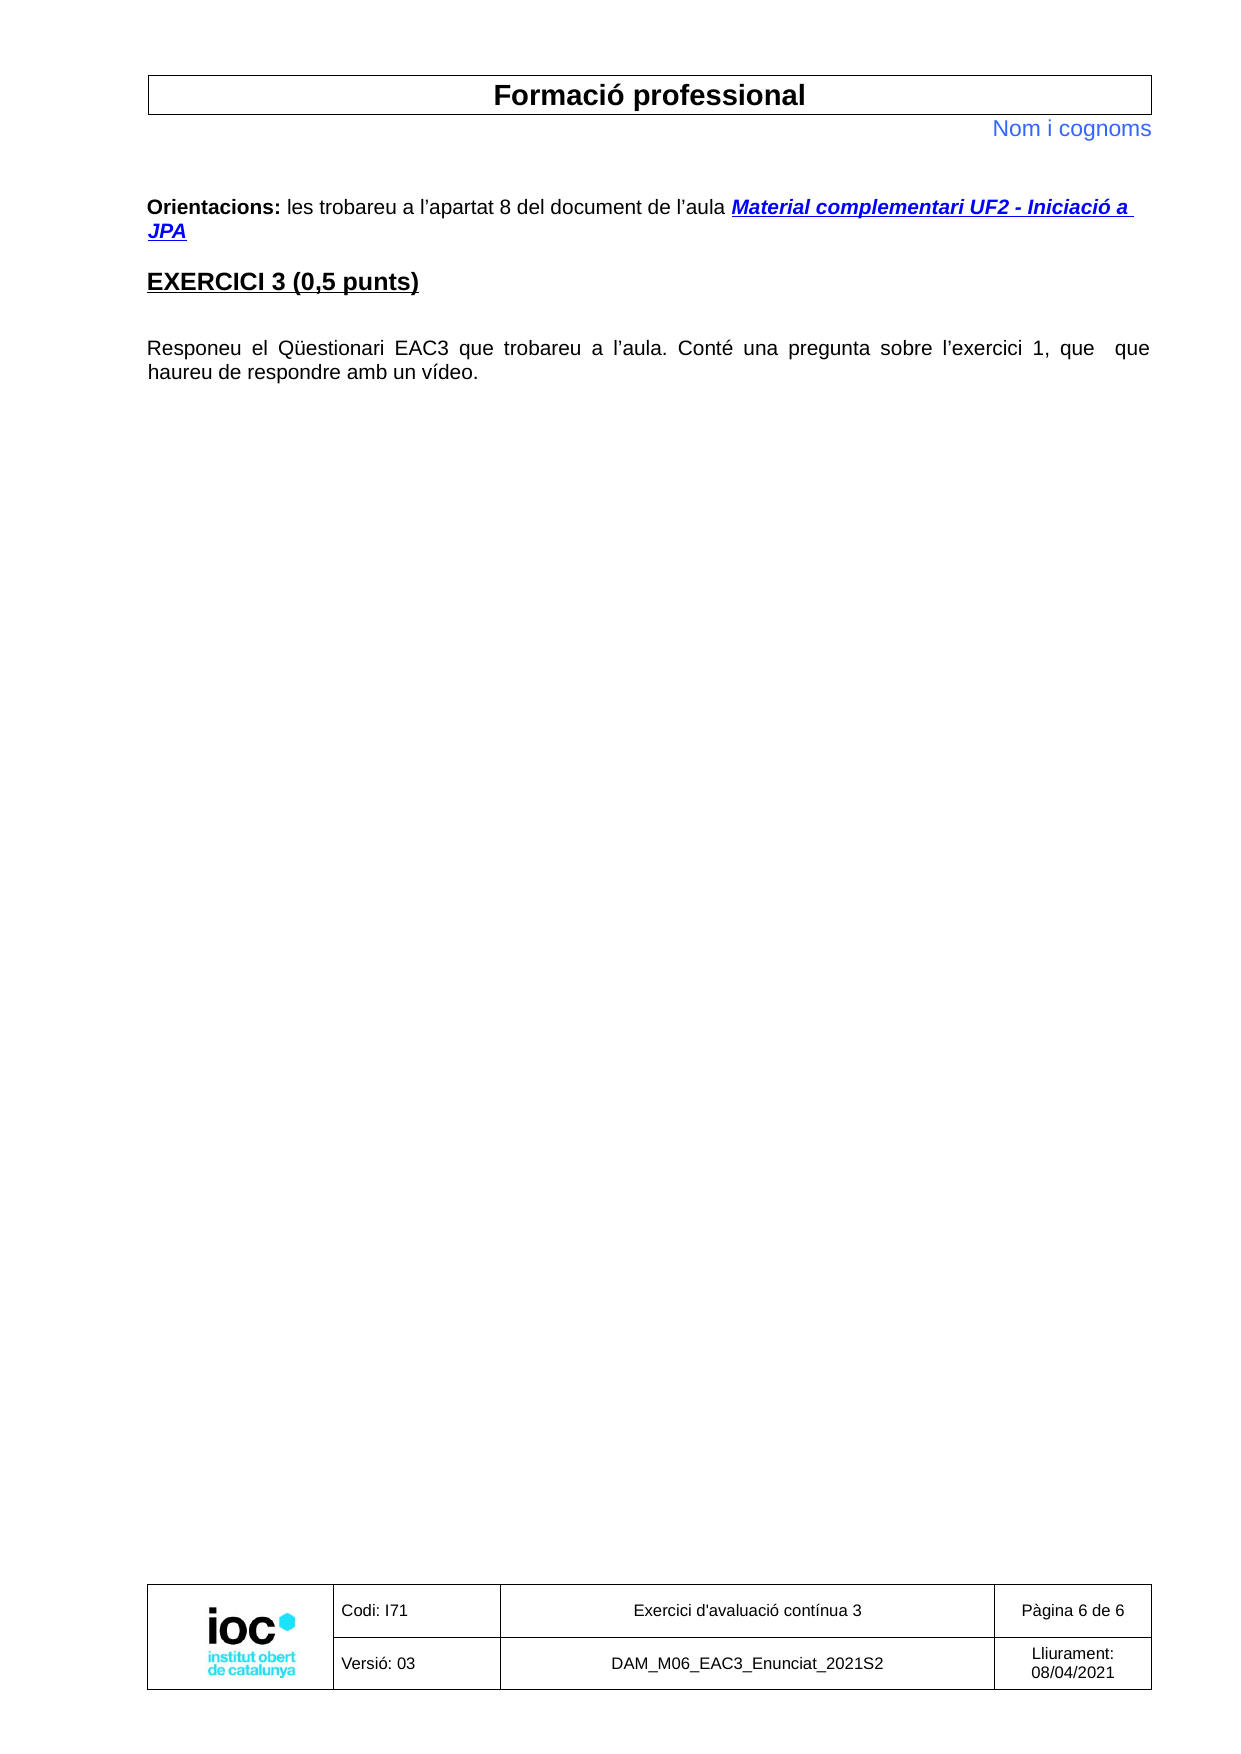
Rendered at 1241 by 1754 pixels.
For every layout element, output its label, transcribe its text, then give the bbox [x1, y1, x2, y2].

text Responeu el Qüestionari EAC3 que trobareu a l’aula. Conté una pregunta sobre l’exercici 1, que que haureu de respondre amb un vídeo. [147, 336, 1151, 384]
picture [195, 1593, 309, 1689]
text EXERCICI 3 (0,5 punts) [147, 267, 1151, 296]
text Orientacions: les trobareu a l’apartat 8 del document de l’aula Material complementari UF2 - Iniciació a JPA [147, 195, 1151, 243]
